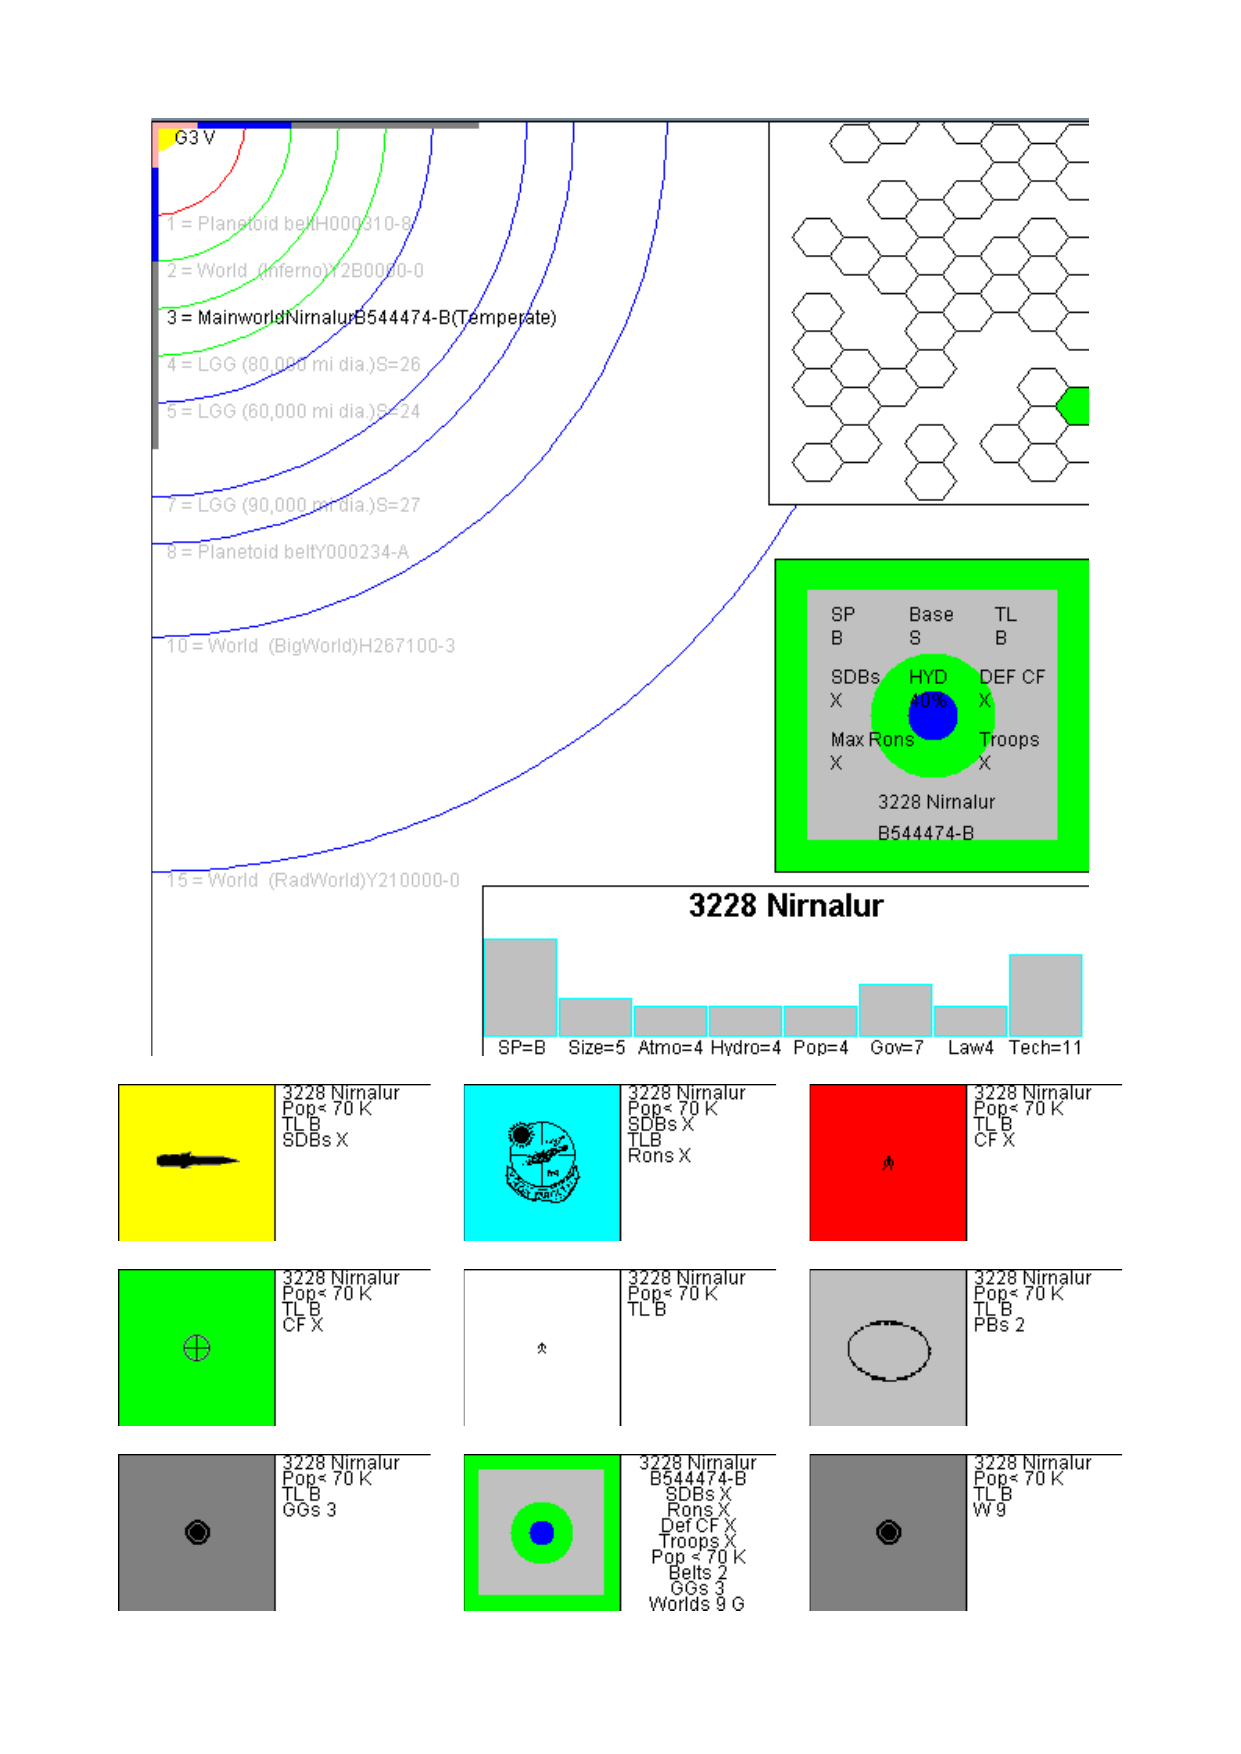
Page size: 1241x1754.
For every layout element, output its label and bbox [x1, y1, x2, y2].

picture [463, 1084, 777, 1241]
picture [809, 1269, 1123, 1426]
picture [463, 1269, 777, 1426]
picture [809, 1084, 1123, 1241]
picture [809, 1454, 1123, 1611]
picture [118, 1269, 431, 1426]
picture [118, 1454, 431, 1611]
picture [118, 1084, 431, 1241]
picture [463, 1454, 777, 1611]
picture [151, 118, 1089, 1056]
